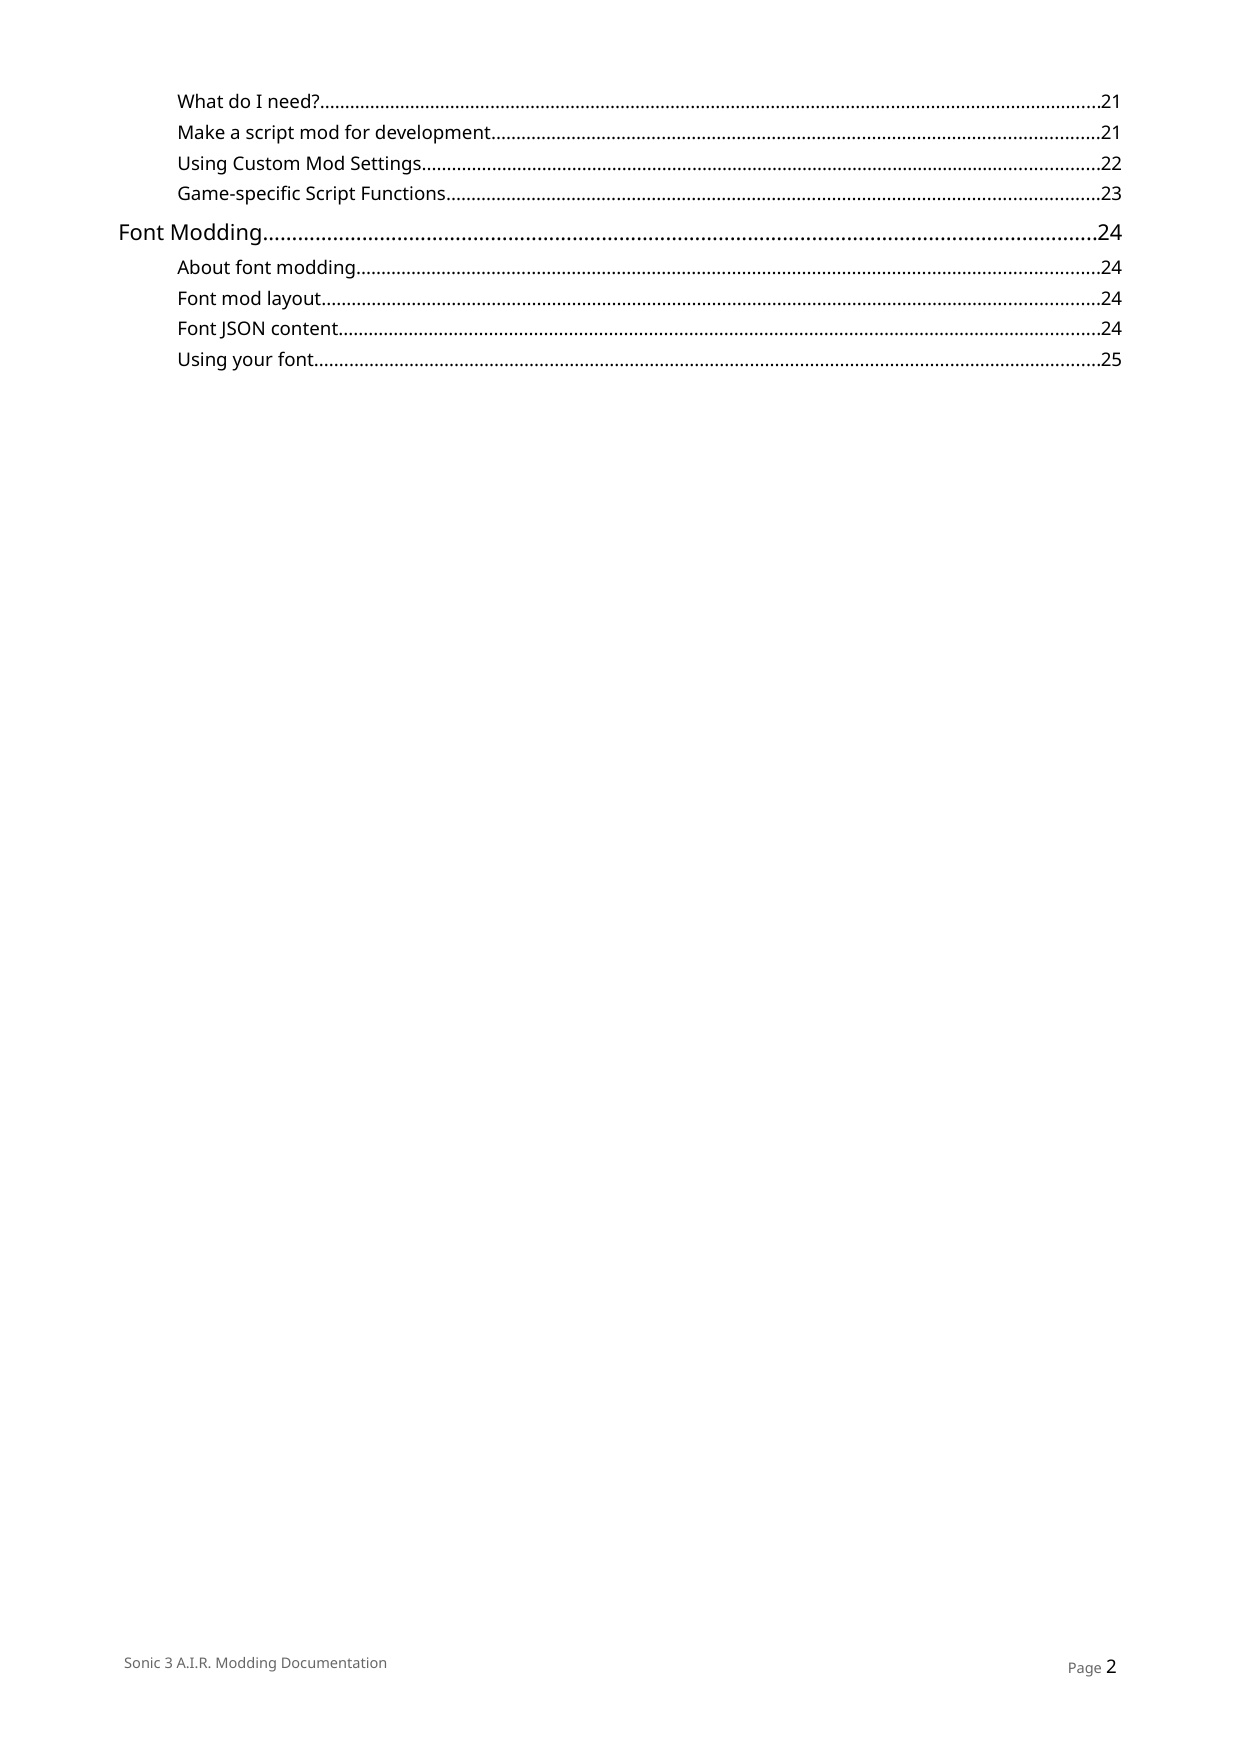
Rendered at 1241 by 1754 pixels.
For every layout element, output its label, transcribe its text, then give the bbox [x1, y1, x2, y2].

text Using Custom Mod Settings 22 [177, 150, 1122, 175]
text Make a script mod for development 21 [177, 119, 1122, 145]
text About font modding 24 [177, 254, 1122, 280]
text What do I need? 21 [177, 88, 1122, 114]
text Font mod layout 24 [177, 285, 1122, 310]
text Game-specific Script Functions 23 [177, 180, 1122, 206]
text Font Modding 24 [118, 217, 1122, 247]
text Font JSON content 24 [177, 315, 1122, 341]
text Using your font 25 [177, 346, 1122, 372]
